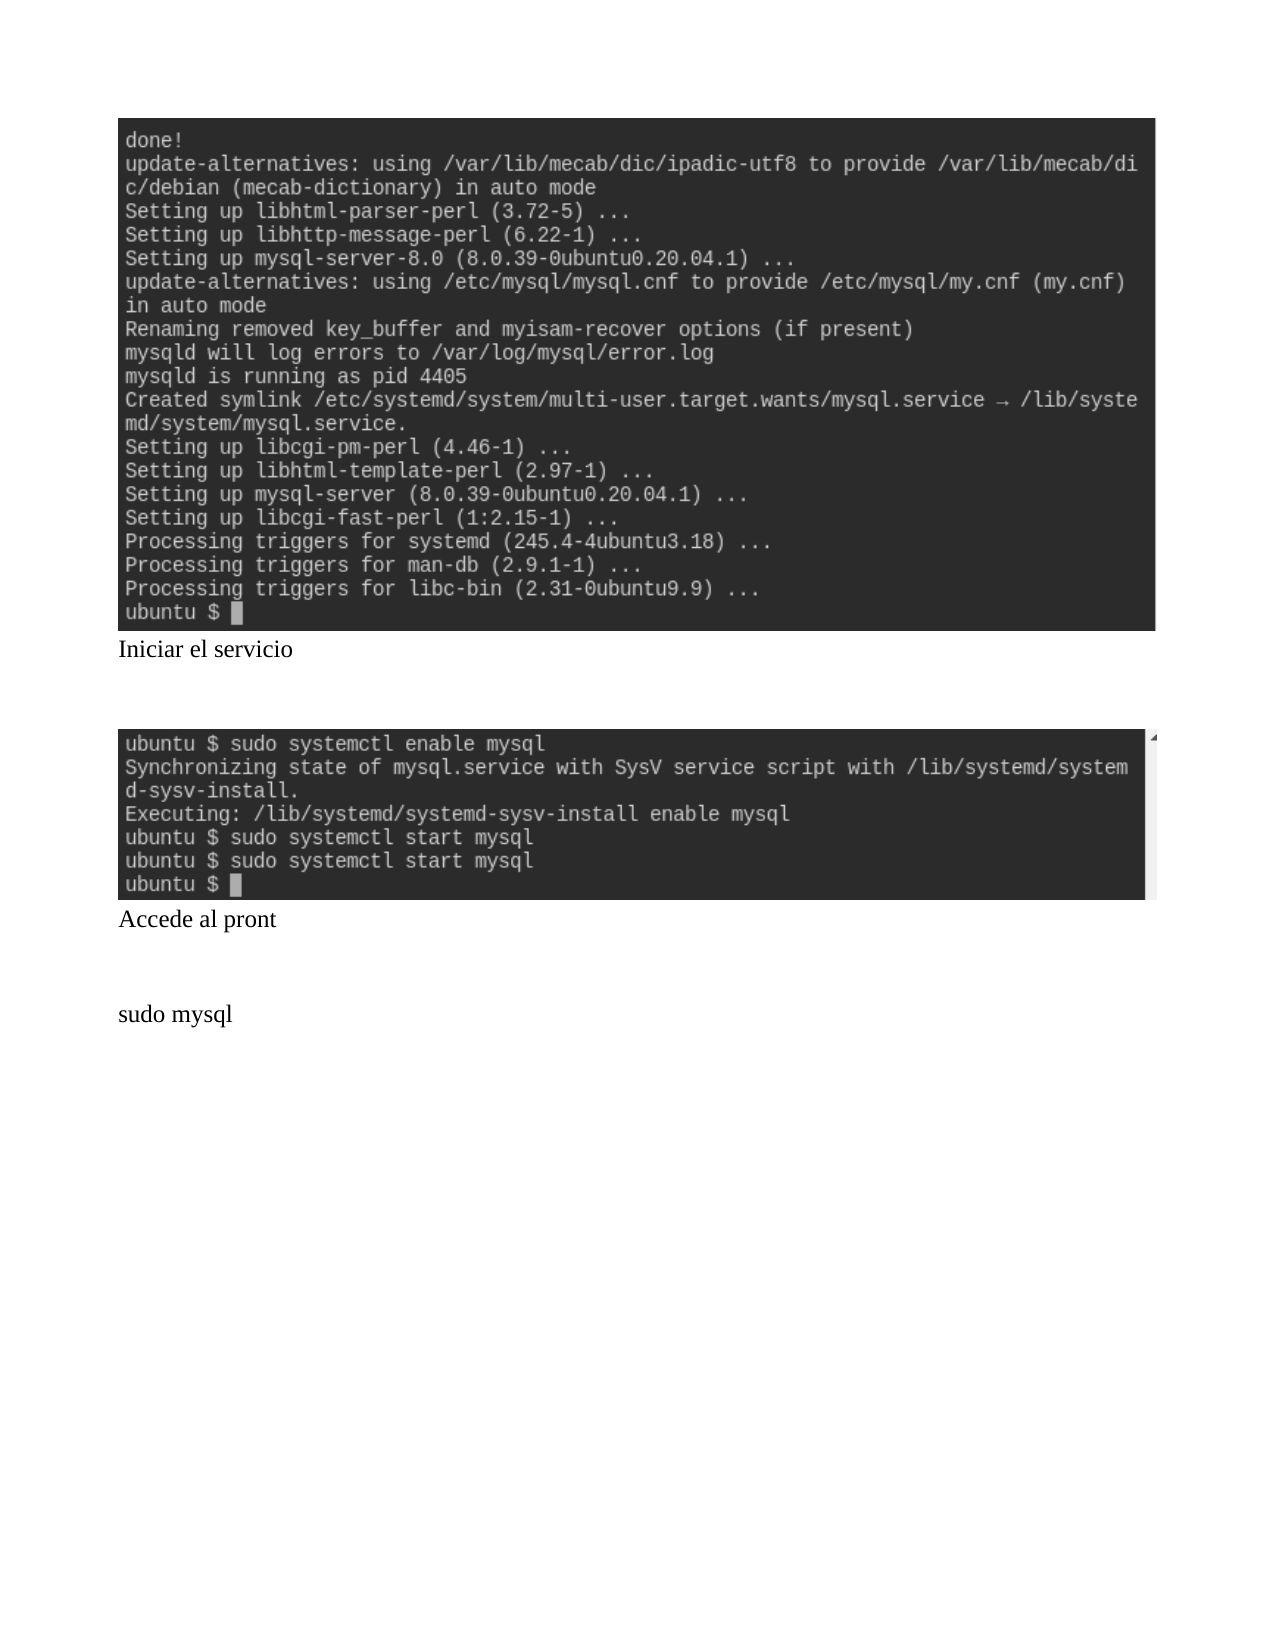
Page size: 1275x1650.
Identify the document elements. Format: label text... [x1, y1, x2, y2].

picture [118, 118, 1157, 631]
picture [118, 729, 1157, 900]
text Iniciar el servicio [118, 631, 1157, 663]
text Accede al pront [118, 900, 1157, 933]
text sudo mysql [118, 999, 1157, 1028]
